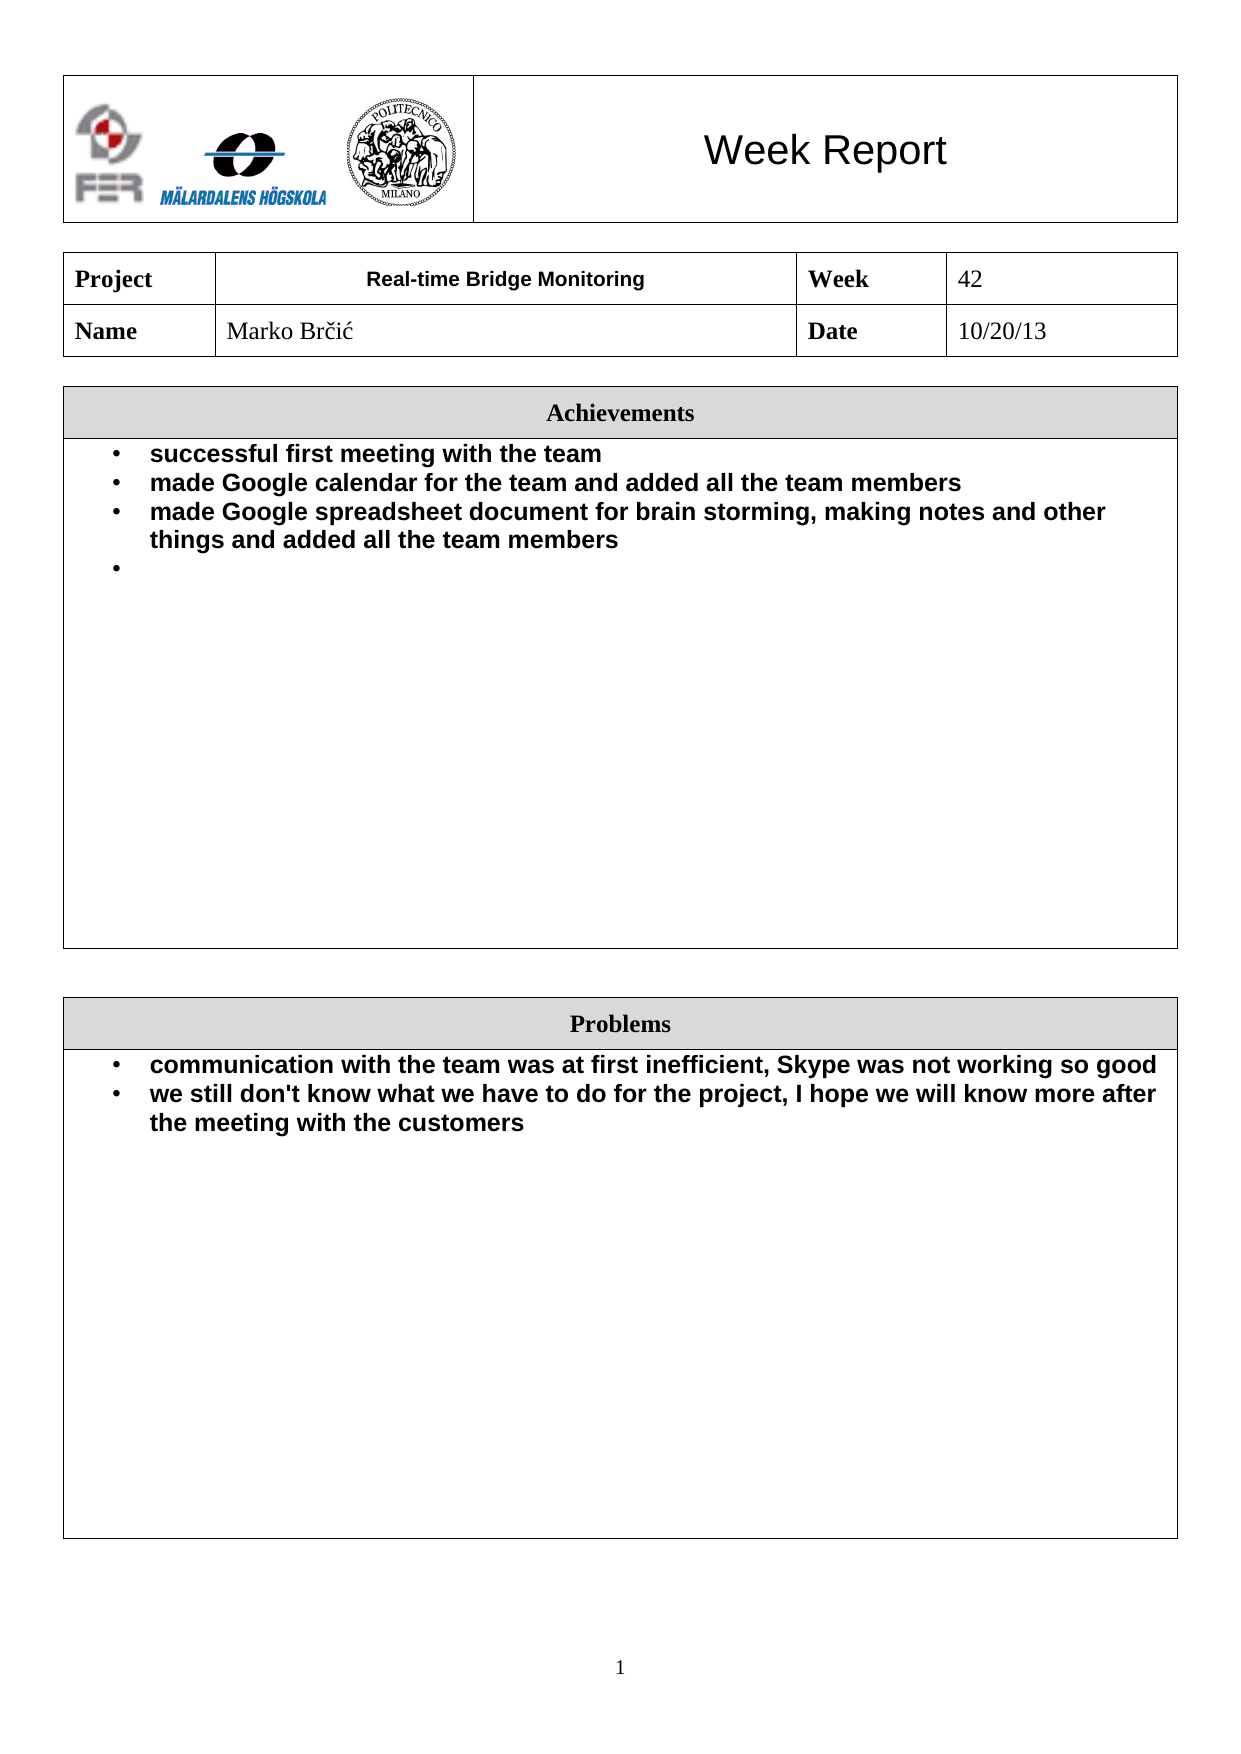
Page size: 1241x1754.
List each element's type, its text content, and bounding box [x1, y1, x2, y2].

table_cell communication with the team was at first inefficient, Skype was not working so good we still don't know what we have to do for the project, I hope we will know more after the meeting with the customers [64, 1050, 1177, 1537]
table_header Week Report [474, 76, 1177, 222]
table_header [64, 76, 473, 222]
table_cell [712, 223, 946, 252]
picture [347, 98, 457, 206]
table_cell successful first meeting with the team made Google calendar for the team and added all the team members made Google spreadsheet document for brain storming, making notes and other things and added all the team members [64, 439, 1177, 948]
table_cell Date [797, 305, 946, 356]
table_cell [946, 223, 1177, 252]
table_cell Achievements [64, 387, 1177, 438]
table_cell 42 [947, 253, 1177, 304]
table_cell Real-time Bridge Monitoring [216, 253, 796, 304]
table_cell Marko Brčić [216, 305, 796, 356]
table_cell [215, 223, 712, 252]
picture [160, 133, 326, 205]
table_cell [63, 357, 1177, 386]
table_header Problems [64, 998, 1177, 1049]
table_cell [63, 223, 215, 252]
table_cell 20.10.13 [947, 305, 1177, 356]
table_cell Project [64, 253, 215, 304]
table_cell Name [64, 305, 215, 356]
table_cell Week [797, 253, 946, 304]
picture [74, 90, 144, 217]
